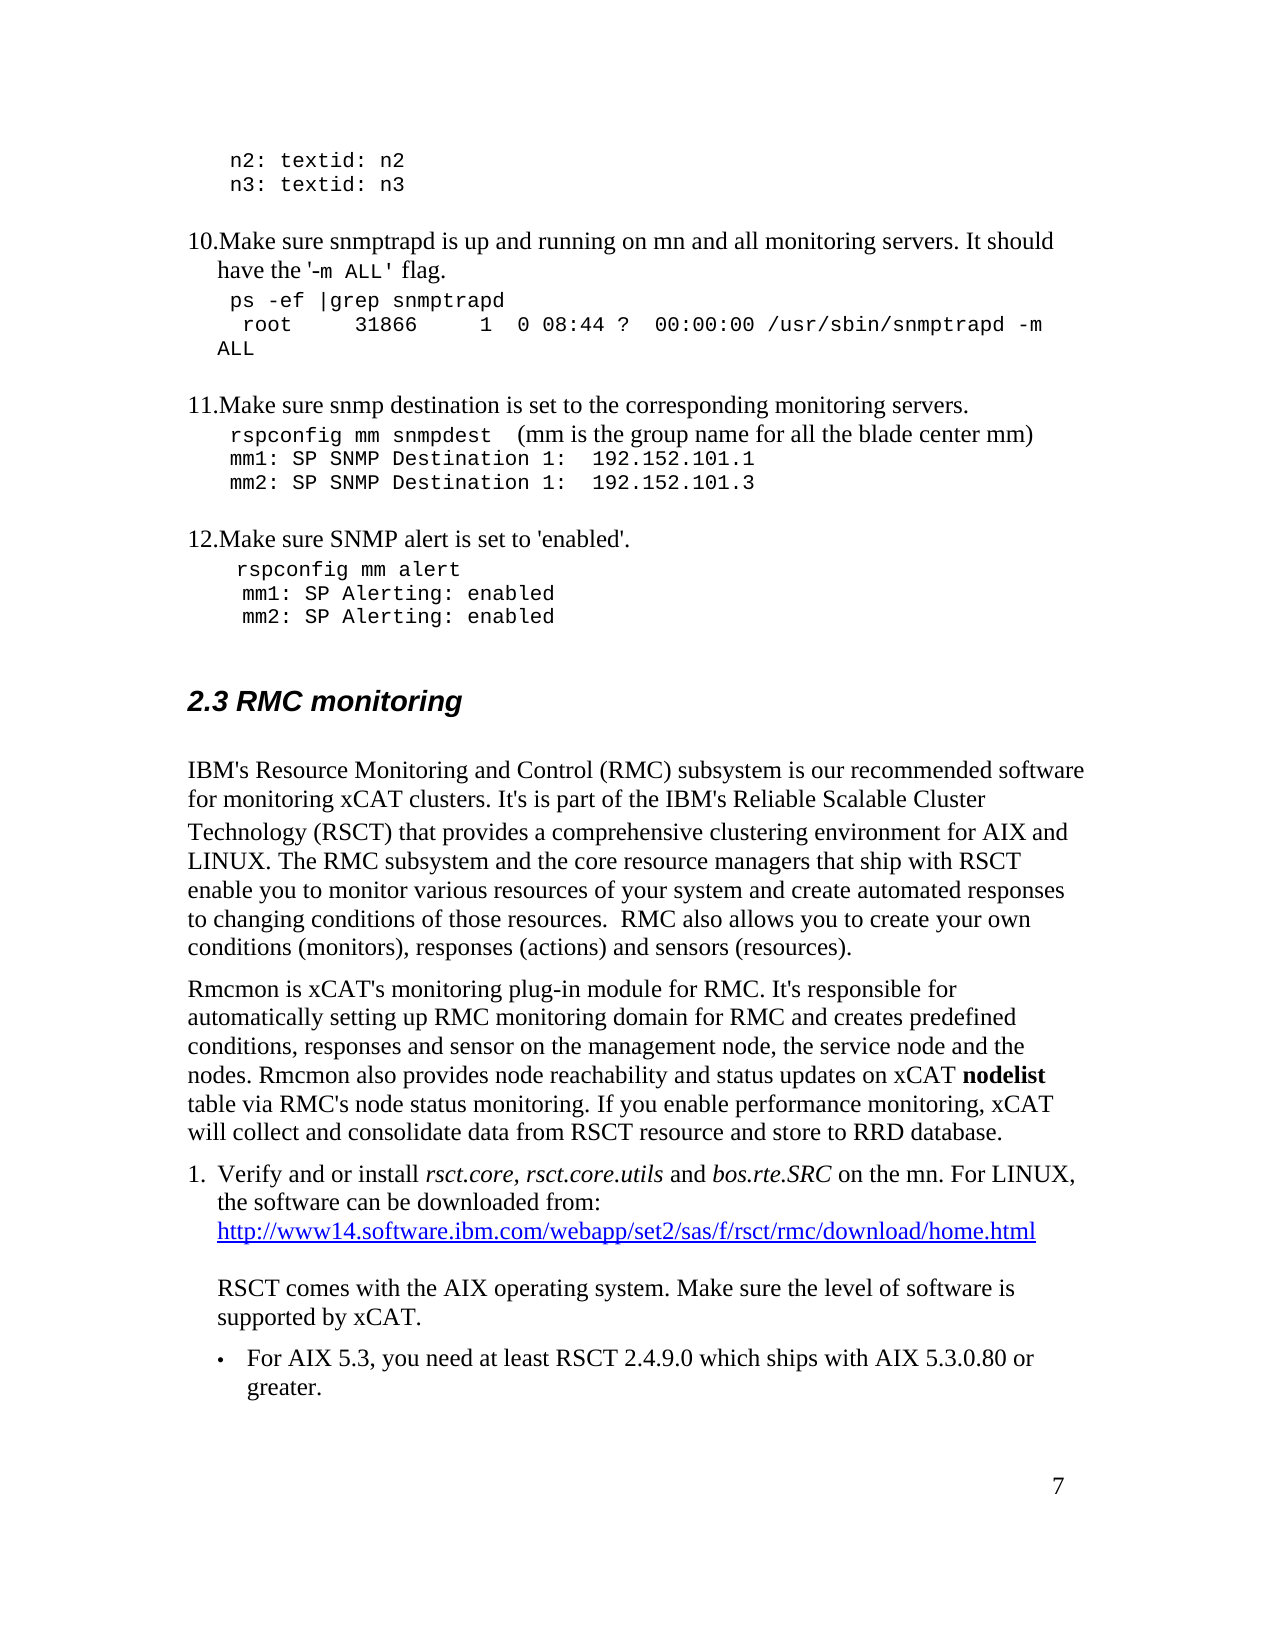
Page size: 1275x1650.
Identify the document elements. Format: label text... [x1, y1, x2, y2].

list Make sure snmptrapd is up and running on mn and all monitoring servers. It should have the '-m ALL' flag. ps -ef |grep snmptrapd root 31866 1 0 08:44 ? 00:00:00 /usr/sbin/snmptrapd -m ALL [187, 226, 1087, 390]
list Make sure snmp destination is set to the corresponding monitoring servers. rspconfig mm snmpdest (mm is the group name for all the blade center mm) mm1: SP SNMP Destination 1: 192.152.101.1 mm2: SP SNMP Destination 1: 192.152.101.3 [187, 390, 1087, 524]
list Verify and or install rsct.core, rsct.core.utils and bos.rte.SRC on the mn. For LINUX, the software can be downloaded from: http://www14.software.ibm.com/webapp/set2/sas/f/rsct/rmc/download/home.html RSCT comes with the AIX operating system. Make sure the level of software is supported by xCAT. [187, 1159, 1087, 1331]
text IBM's Resource Monitoring and Control (RMC) subsystem is our recommended software for monitoring xCAT clusters. It's is part of the IBM's Reliable Scalable Cluster Technology (RSCT) that provides a comprehensive clustering environment for AIX and LINUX. The RMC subsystem and the core resource managers that ship with RSCT enable you to monitor various resources of your system and create automated responses to changing conditions of those resources. RMC also allows you to create your own conditions (monitors), responses (actions) and sensors (resources). [187, 755, 1087, 961]
list For AIX 5.3, you need at least RSCT 2.4.9.0 which ships with AIX 5.3.0.80 or greater. [217, 1343, 1087, 1401]
list n2: textid: n2 n3: textid: n3 [187, 150, 1087, 226]
subtitle 2.3 RMC monitoring [187, 684, 1087, 717]
list Make sure SNMP alert is set to 'enabled'. rspconfig mm alert mm1: SP Alerting: enabled mm2: SP Alerting: enabled [187, 524, 1087, 659]
text Rmcmon is xCAT's monitoring plug-in module for RMC. It's responsible for automatically setting up RMC monitoring domain for RMC and creates predefined conditions, responses and sensor on the management node, the service node and the nodes. Rmcmon also provides node reachability and status updates on xCAT nodelist table via RMC's node status monitoring. If you enable performance monitoring, xCAT will collect and consolidate data from RSCT resource and store to RRD database. [187, 974, 1087, 1146]
